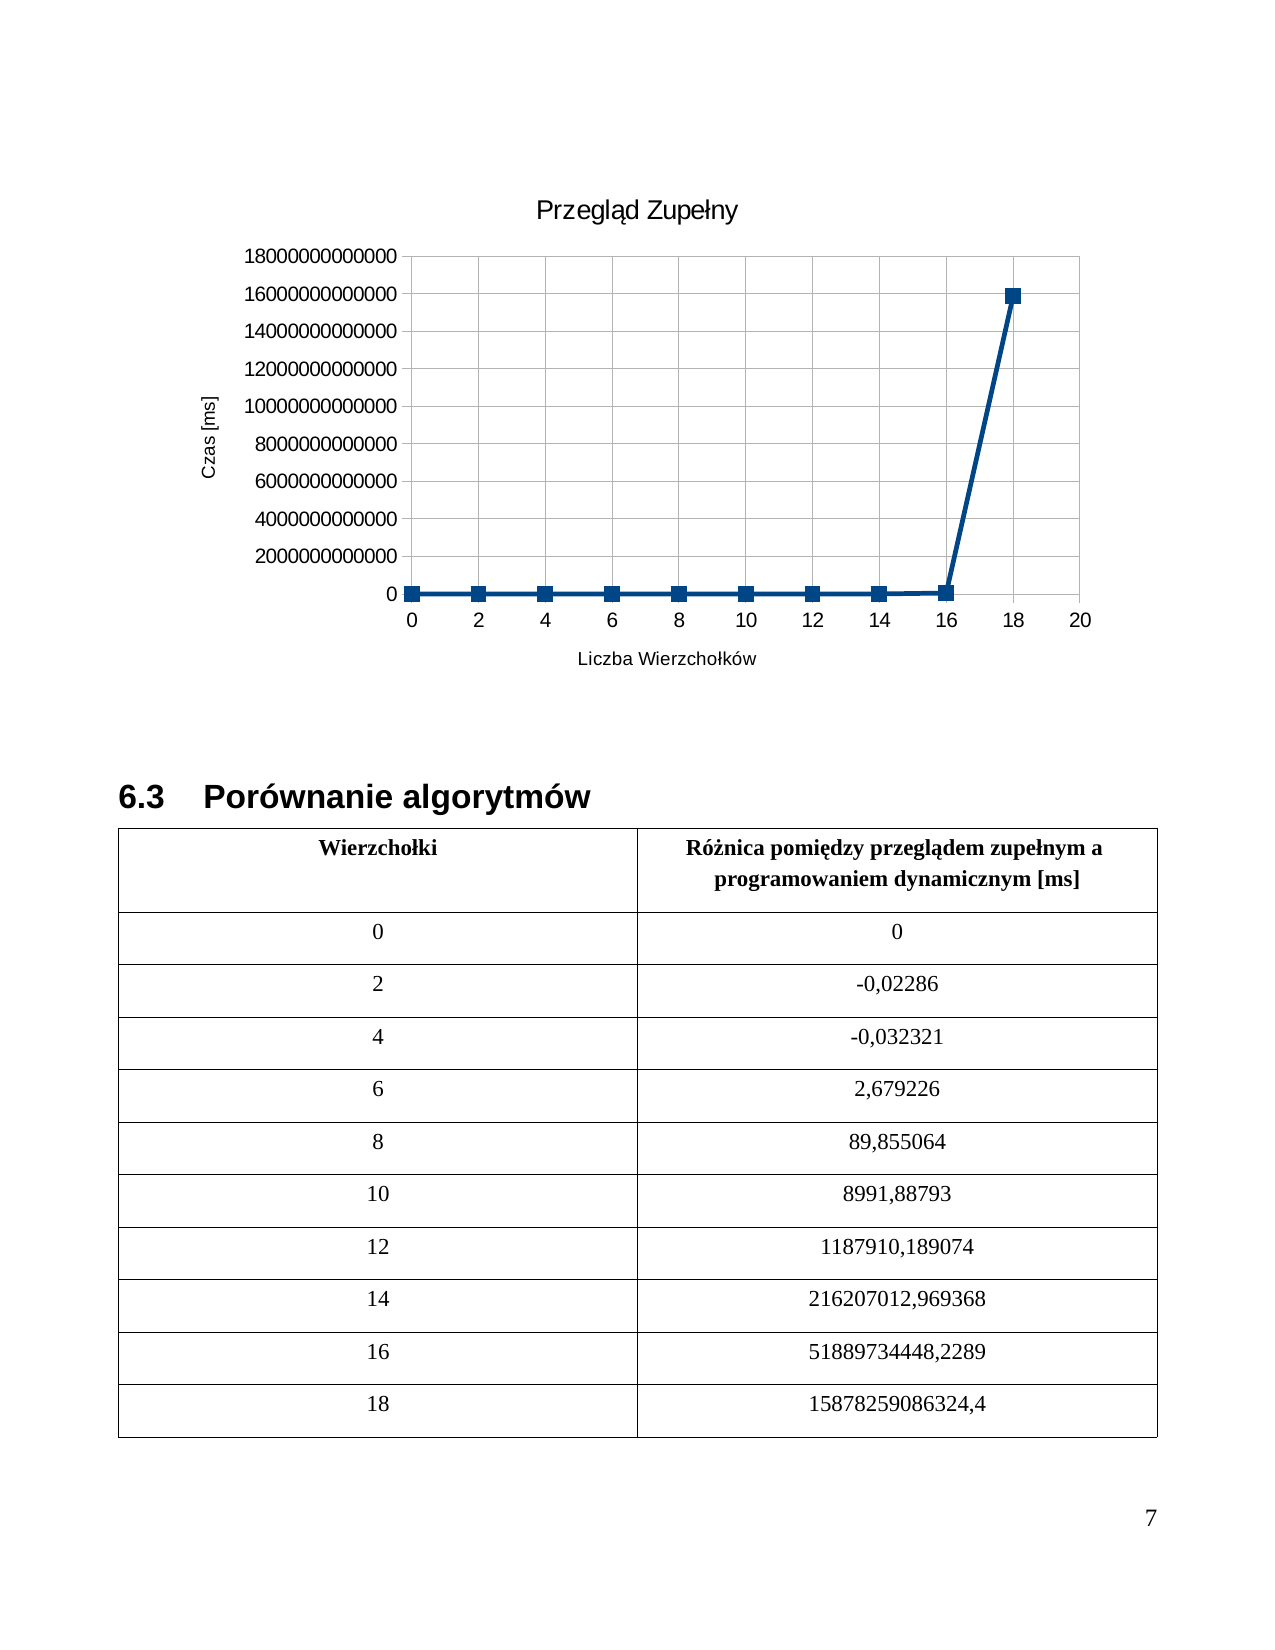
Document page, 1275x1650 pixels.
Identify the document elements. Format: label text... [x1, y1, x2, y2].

table_cell 89,855064 [638, 1123, 1157, 1174]
table_cell 15878259086324,4 [638, 1385, 1157, 1437]
table_cell 18 [119, 1385, 637, 1437]
table_cell -0,02286 [638, 965, 1157, 1017]
table_cell 4 [119, 1018, 637, 1069]
table_cell 14 [119, 1280, 637, 1332]
table_cell 2,679226 [638, 1070, 1157, 1122]
table_cell 6 [119, 1070, 637, 1122]
table_header Wierzchołki [119, 829, 637, 912]
table_cell -0,032321 [638, 1018, 1157, 1069]
table_cell 0 [119, 913, 637, 964]
table_cell 8991,88793 [638, 1175, 1157, 1227]
table_cell 10 [119, 1175, 637, 1227]
table_cell 8 [119, 1123, 637, 1174]
table_cell 12 [119, 1228, 637, 1279]
table_header Różnica pomiędzy przeglądem zupełnym a programowaniem dynamicznym [ms] [638, 829, 1157, 912]
table_cell 2 [119, 965, 637, 1017]
subtitle Porównanie algorytmów [118, 777, 1157, 815]
table_cell 51889734448,2289 [638, 1333, 1157, 1384]
table_cell 0 [638, 913, 1157, 964]
table_cell 1187910,189074 [638, 1228, 1157, 1279]
table_cell 216207012,969368 [638, 1280, 1157, 1332]
table_cell 16 [119, 1333, 637, 1384]
